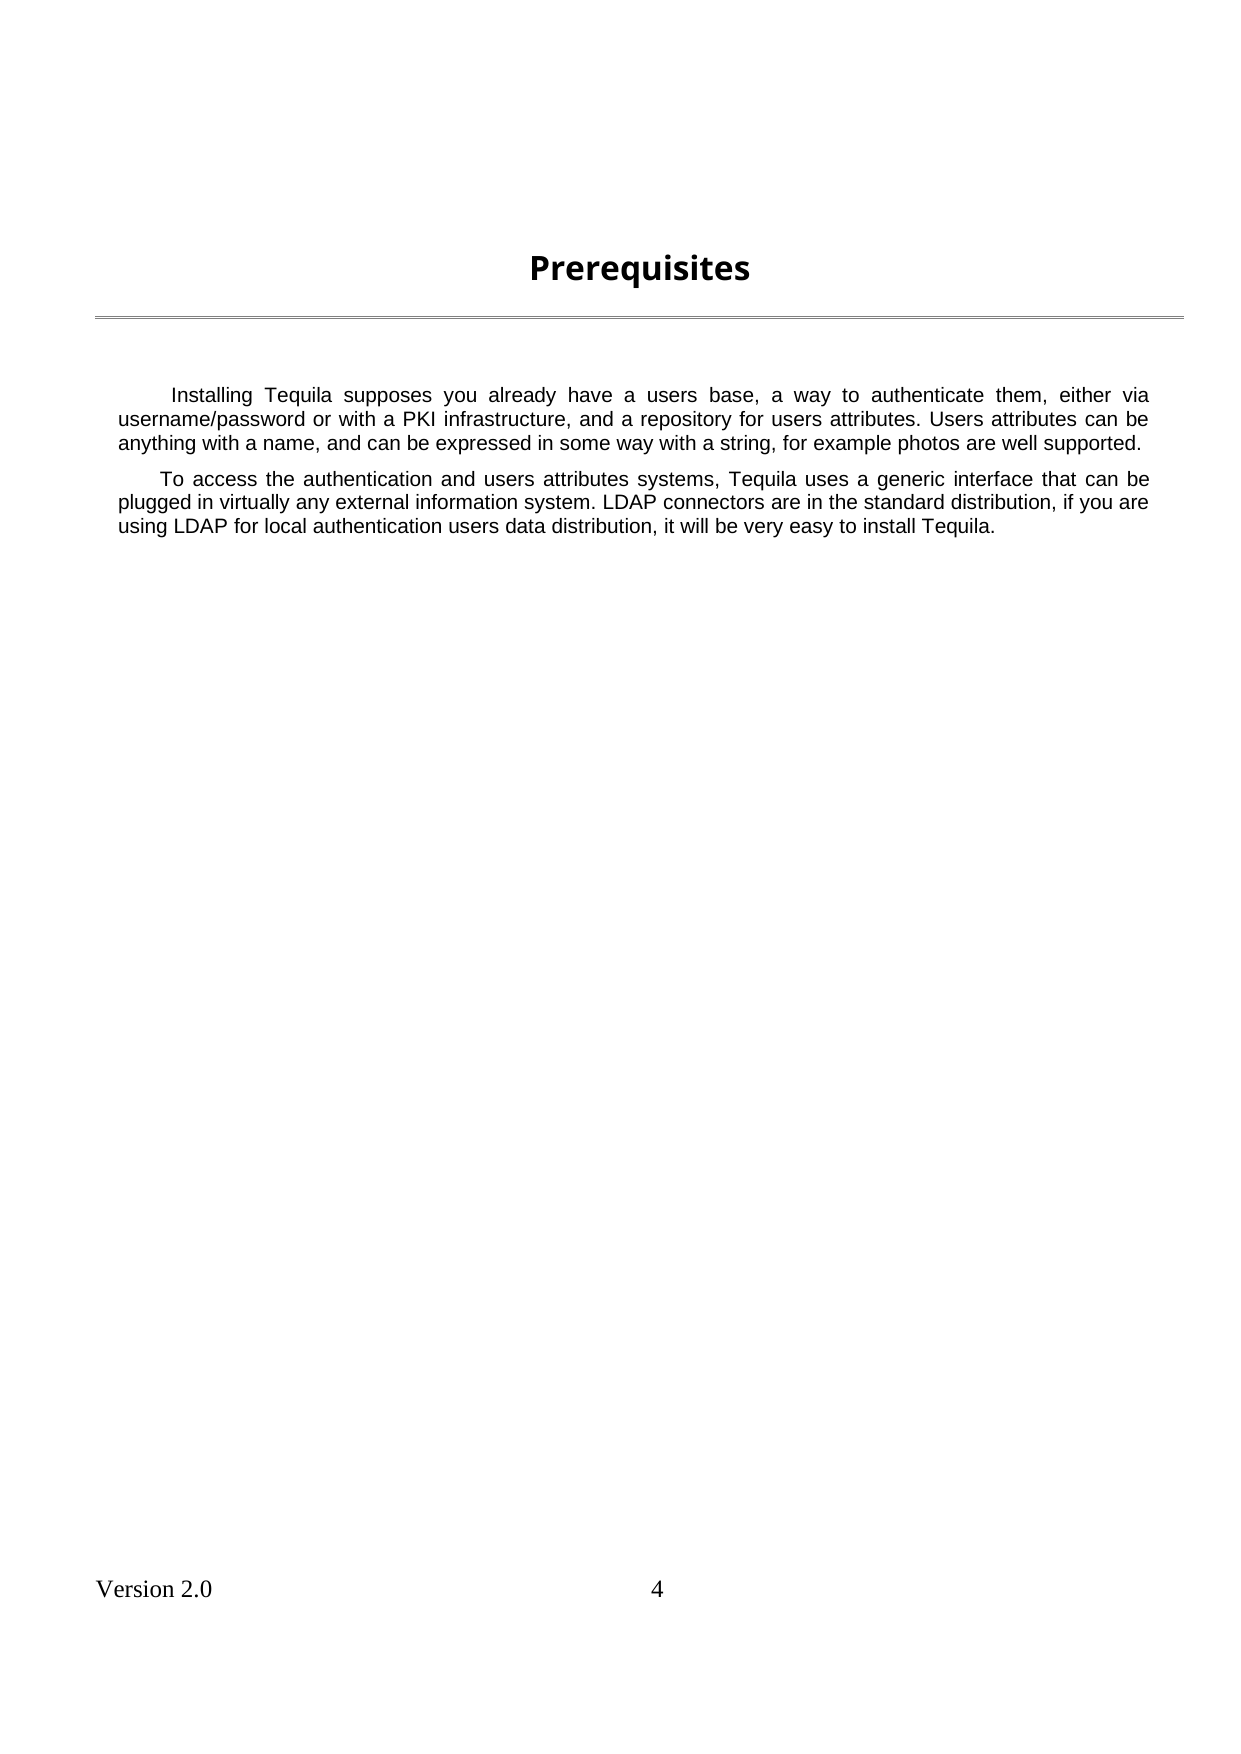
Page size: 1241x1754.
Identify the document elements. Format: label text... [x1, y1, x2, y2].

subtitle Prerequisites [95, 244, 1184, 290]
text To access the authentication and users attributes systems, Tequila uses a generic interface that can be plugged in virtually any external information system. LDAP connectors are in the standard distribution, if you are using LDAP for local authentication users data distribution, it will be very easy to install Tequila. [118, 467, 1151, 538]
text Installing Tequila supposes you already have a users base, a way to authenticate them, either via username/password or with a PKI infrastructure, and a repository for users attributes. Users attributes can be anything with a name, and can be expressed in some way with a string, for example photos are well supported. [118, 384, 1151, 454]
